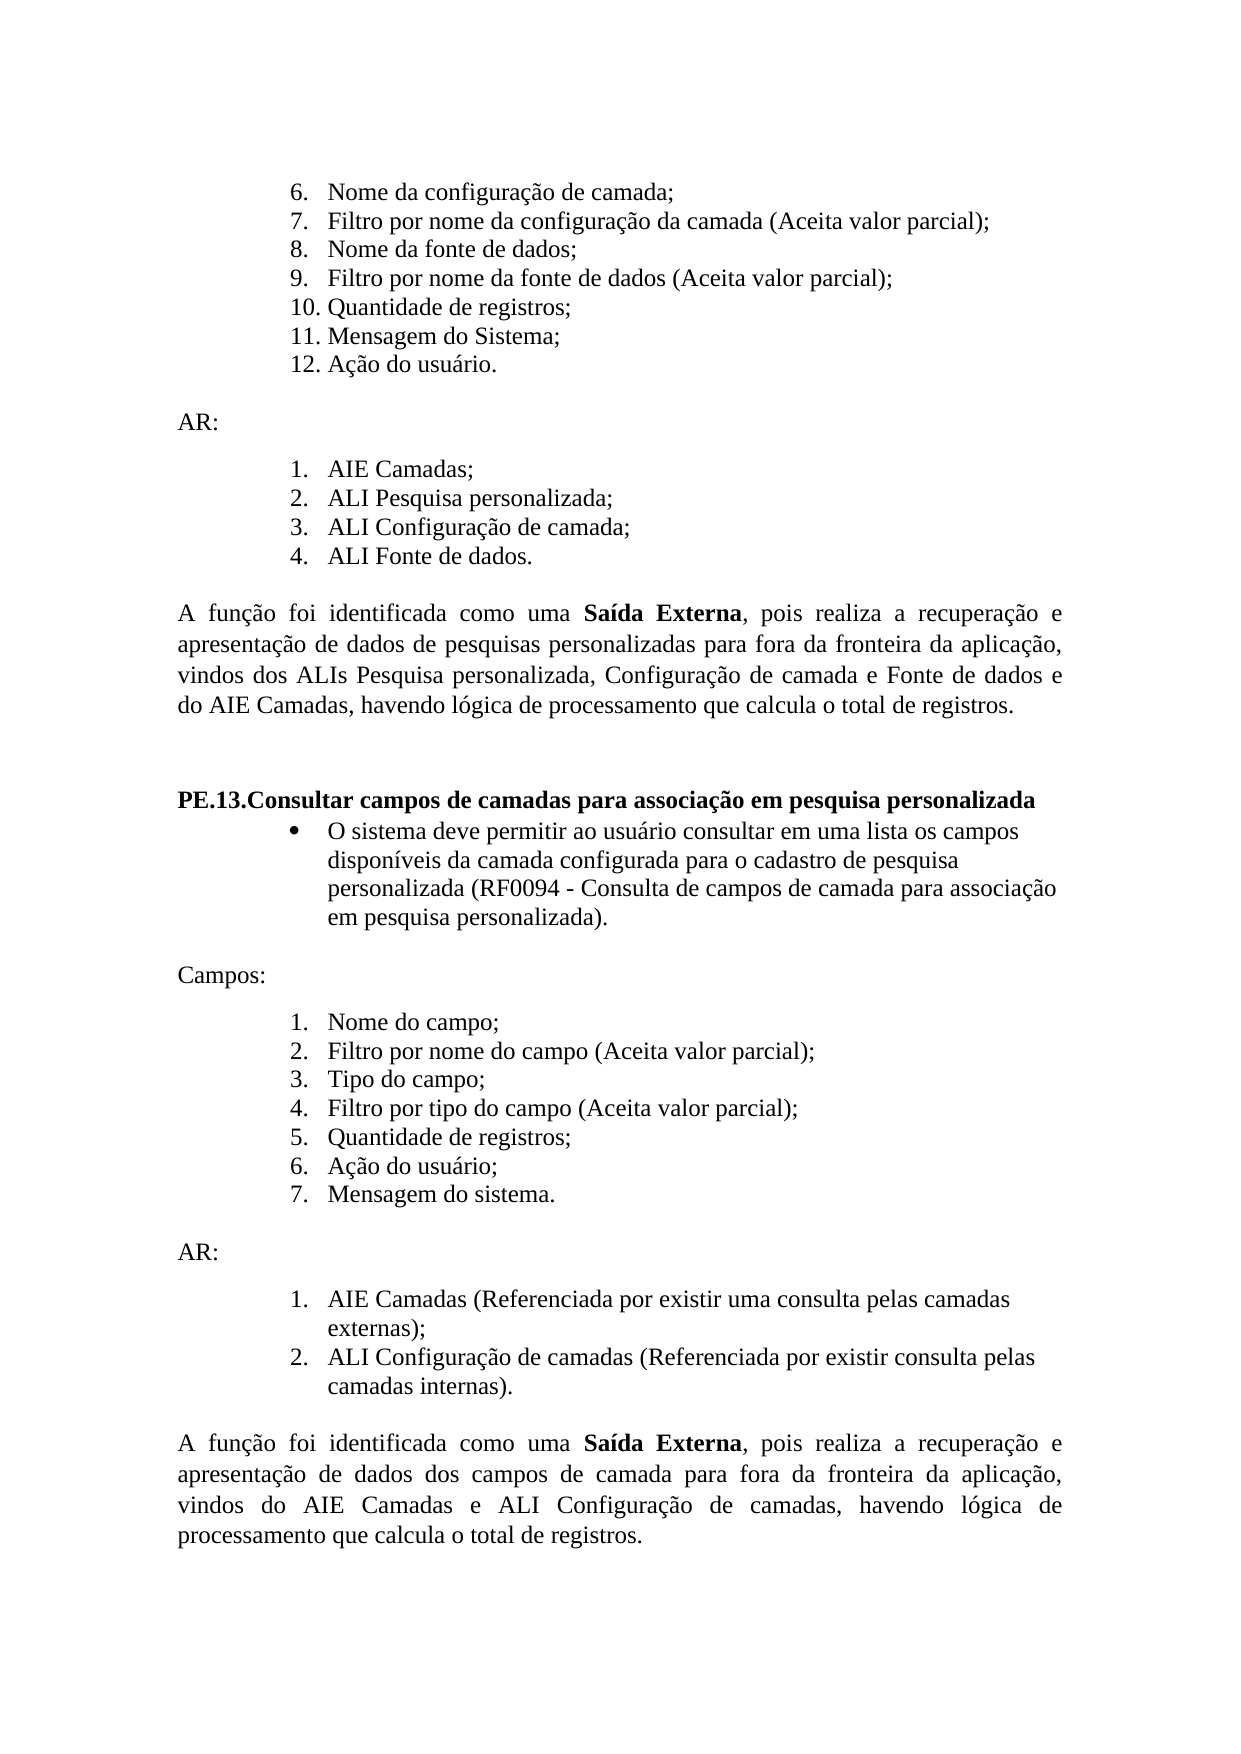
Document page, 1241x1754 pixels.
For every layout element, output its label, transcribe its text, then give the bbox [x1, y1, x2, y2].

list Filtro por nome da configuração da camada (Aceita valor parcial); [290, 206, 1063, 234]
list Ação do usuário; [290, 1151, 1063, 1179]
list Quantidade de registros; [290, 292, 1063, 321]
list ALI Fonte de dados. [290, 541, 1063, 569]
list ALI Configuração de camada; [290, 512, 1063, 541]
text AR: [177, 407, 1063, 436]
list AIE Camadas (Referenciada por existir uma consulta pelas camadas externas); [290, 1284, 1063, 1342]
list O sistema deve permitir ao usuário consultar em uma lista os campos disponíveis da camada configurada para o cadastro de pesquisa personalizada (RF0094 - Consulta de campos de camada para associação em pesquisa personalizada). [290, 816, 1063, 931]
list Nome da configuração de camada; [290, 177, 1063, 206]
list Nome da fonte de dados; [290, 234, 1063, 263]
text Campos: [177, 960, 1063, 988]
text A função foi identificada como uma Saída Externa, pois realiza a recuperação e apresentação de dados de pesquisas personalizadas para fora da fronteira da aplicação, vindos dos ALIs Pesquisa personalizada, Configuração de camada e Fonte de dados e do AIE Camadas, havendo lógica de processamento que calcula o total de registros. [177, 598, 1063, 719]
list ALI Configuração de camadas (Referenciada por existir consulta pelas camadas internas). [290, 1342, 1063, 1399]
list Mensagem do Sistema; [290, 321, 1063, 349]
list Tipo do campo; [290, 1064, 1063, 1093]
list AIE Camadas; [290, 454, 1063, 483]
list Filtro por nome da fonte de dados (Aceita valor parcial); [290, 263, 1063, 292]
list Filtro por tipo do campo (Aceita valor parcial); [290, 1093, 1063, 1122]
text A função foi identificada como uma Saída Externa, pois realiza a recuperação e apresentação de dados dos campos de camada para fora da fronteira da aplicação, vindos do AIE Camadas e ALI Configuração de camadas, havendo lógica de processamento que calcula o total de registros. [177, 1428, 1063, 1549]
list Mensagem do sistema. [290, 1179, 1063, 1208]
list Filtro por nome do campo (Aceita valor parcial); [290, 1036, 1063, 1064]
list ALI Pesquisa personalizada; [290, 483, 1063, 512]
list Nome do campo; [290, 1007, 1063, 1036]
list Consultar campos de camadas para associação em pesquisa personalizada [177, 785, 1063, 814]
list Quantidade de registros; [290, 1122, 1063, 1151]
list Ação do usuário. [290, 349, 1063, 378]
text AR: [177, 1237, 1063, 1266]
